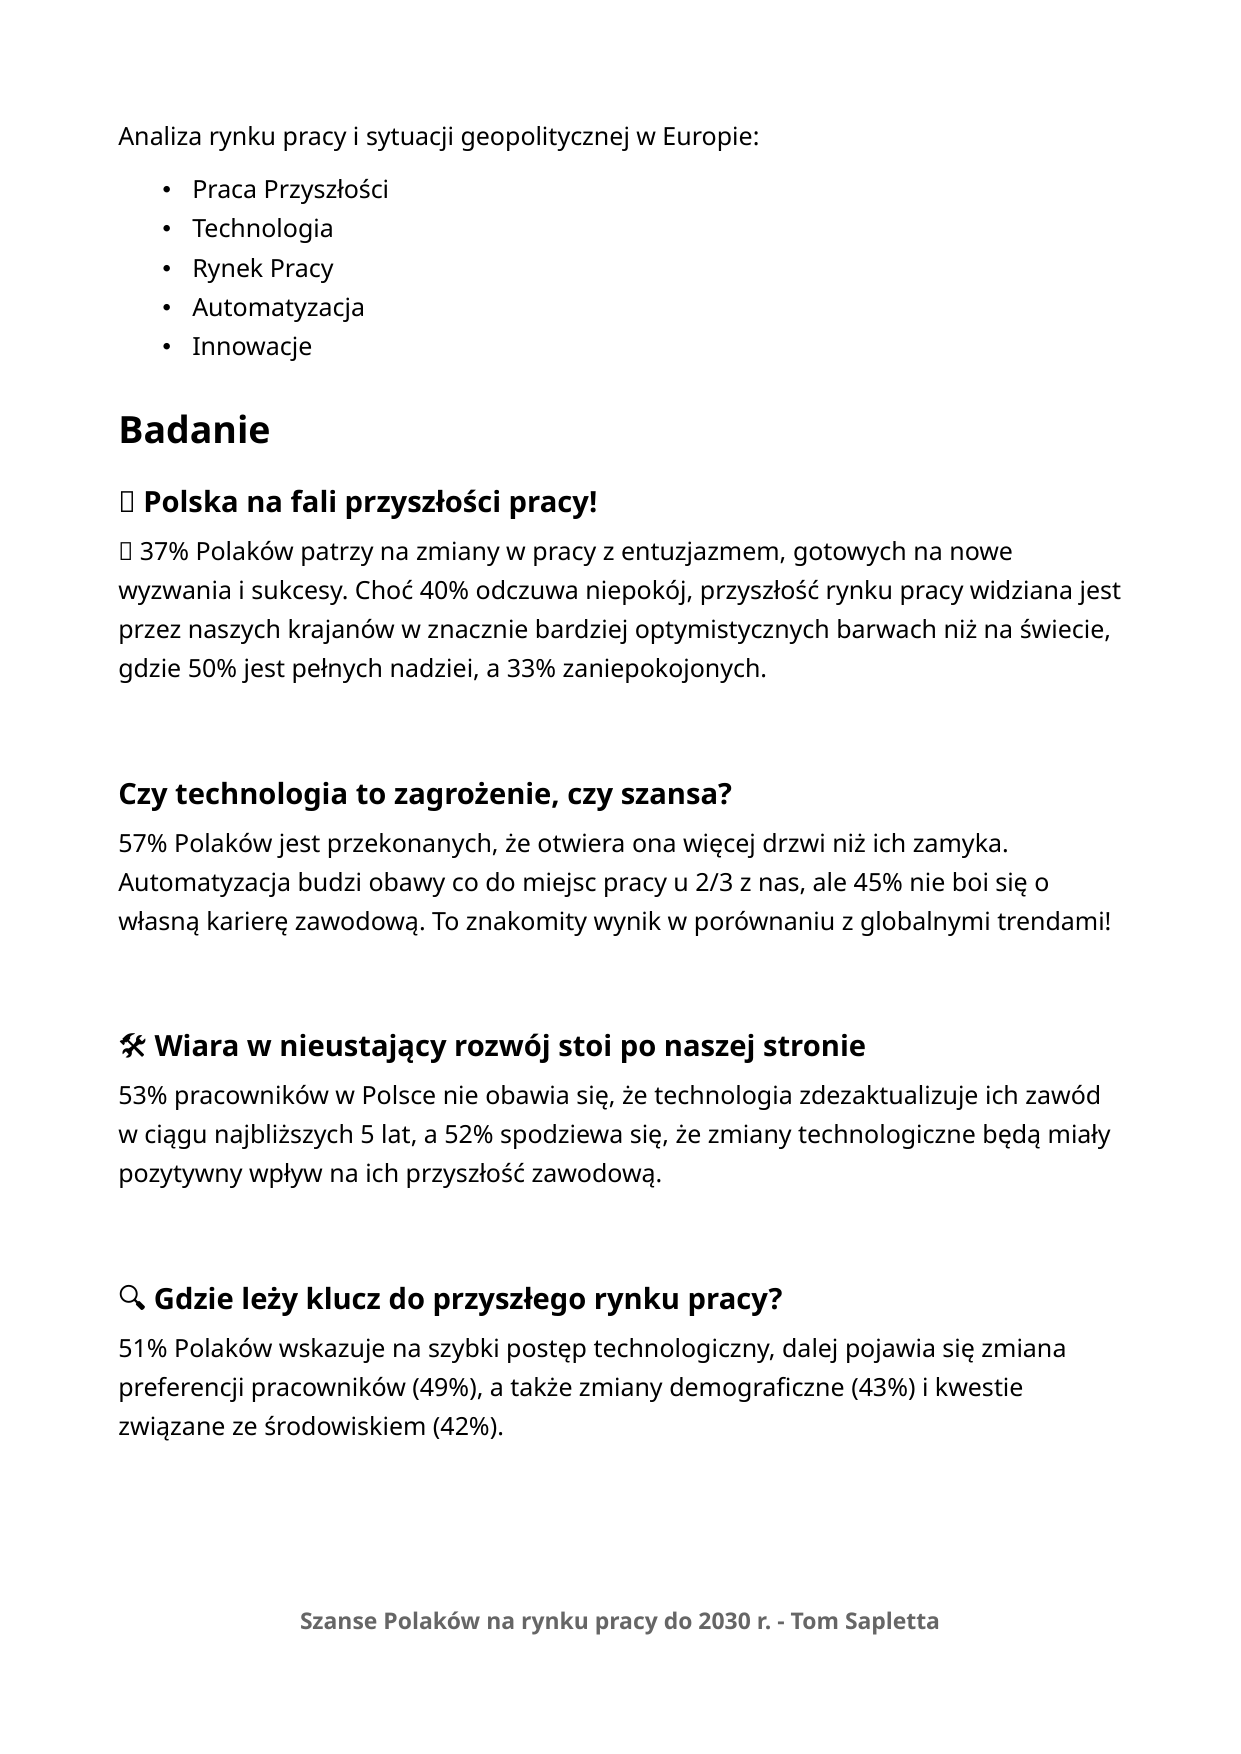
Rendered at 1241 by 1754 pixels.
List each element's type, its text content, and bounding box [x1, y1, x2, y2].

text Analiza rynku pracy i sytuacji geopolitycznej w Europie: [118, 118, 1122, 152]
text 57% Polaków jest przekonanych, że otwiera ona więcej drzwi niż ich zamyka. Automatyzacja budzi obawy co do miejsc pracy u 2/3 z nas, ale 45% nie boi się o własną karierę zawodową. To znakomity wynik w porównaniu z globalnymi trendami! [118, 825, 1122, 938]
list Praca Przyszłości [162, 172, 1122, 206]
list Innowacje [162, 328, 1122, 363]
subtitle 🚀 Polska na fali przyszłości pracy! [118, 481, 1122, 521]
text 51% Polaków wskazuje na szybki postęp technologiczny, dalej pojawia się zmiana preferencji pracowników (49%), a także zmiany demograficzne (43%) i kwestie związane ze środowiskiem (42%). [118, 1330, 1122, 1443]
subtitle 🛠️ Wiara w nieustający rozwój stoi po naszej stronie [118, 1026, 1122, 1065]
subtitle 🔍 Gdzie leży klucz do przyszłego rynku pracy? [118, 1278, 1122, 1318]
text 🌟 37% Polaków patrzy na zmiany w pracy z entuzjazmem, gotowych na nowe wyzwania i sukcesy. Choć 40% odczuwa niepokój, przyszłość rynku pracy widziana jest przez naszych krajanów w znacznie bardziej optymistycznych barwach niż na świecie, gdzie 50% jest pełnych nadziei, a 33% zaniepokojonych. [118, 533, 1122, 685]
list Rynek Pracy [162, 250, 1122, 284]
list Technologia [162, 211, 1122, 245]
subtitle Badanie [118, 403, 1122, 454]
list Automatyzacja [162, 289, 1122, 323]
text 53% pracowników w Polsce nie obawia się, że technologia zdezaktualizuje ich zawód w ciągu najbliższych 5 lat, a 52% spodziewa się, że zmiany technologiczne będą miały pozytywny wpływ na ich przyszłość zawodową. [118, 1078, 1122, 1190]
subtitle Czy technologia to zagrożenie, czy szansa? [118, 773, 1122, 813]
